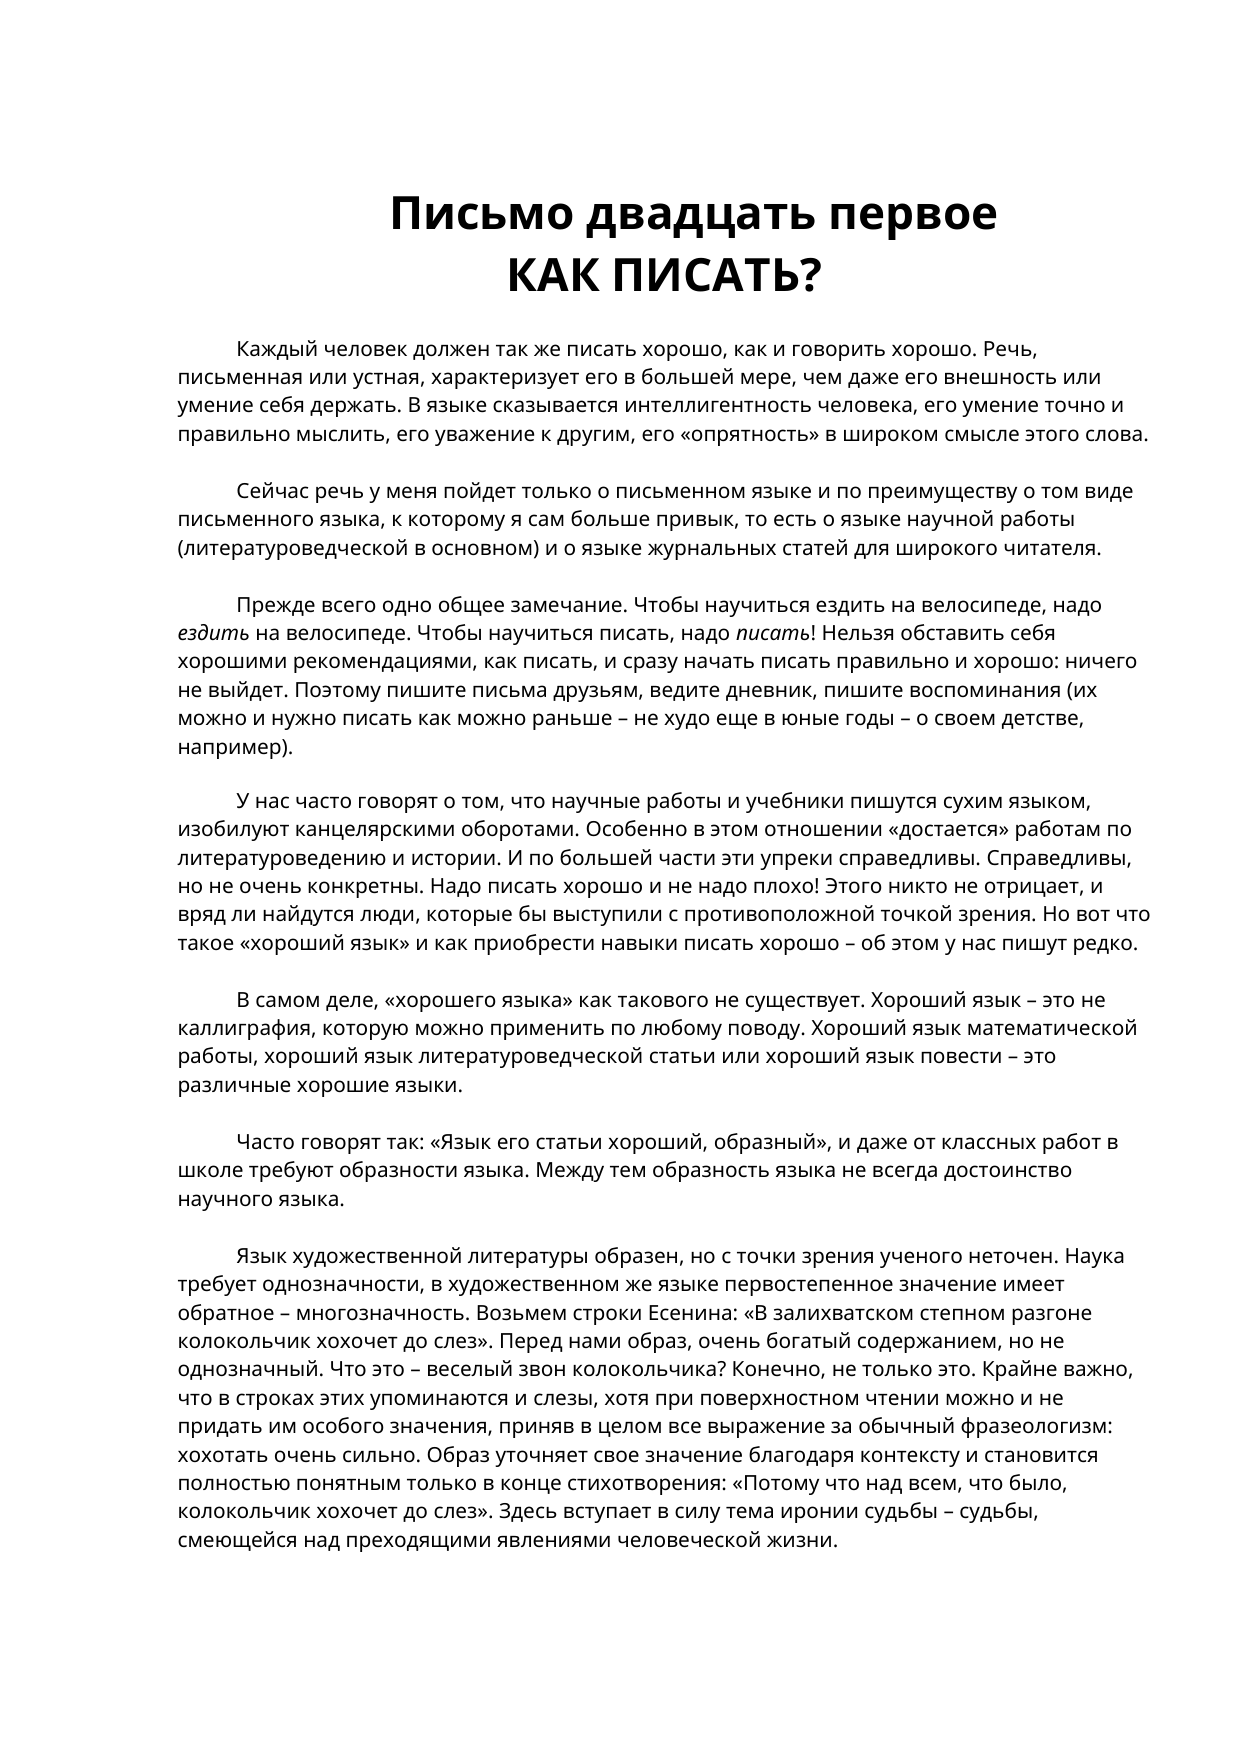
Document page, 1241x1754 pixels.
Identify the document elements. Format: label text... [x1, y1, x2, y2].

text Язык художественной литературы образен, но с точки зрения ученого неточен. Наука требует однозначности, в художественном же языке первостепенное значение имеет обратное – многозначность. Возьмем строки Есенина: «В залихватском степном разгоне колокольчик хохочет до слез». Перед нами образ, очень богатый содержанием, но не однозначный. Что это – веселый звон колокольчика? Конечно, не только это. Крайне важно, что в строках этих упоминаются и слезы, хотя при поверхностном чтении можно и не придать им особого значения, приняв в целом все выражение за обычный фразеологизм: хохотать очень сильно. Образ уточняет свое значение благодаря контексту и становится полностью понятным только в конце стихотворения: «Потому что над всем, что было, колокольчик хохочет до слез». Здесь вступает в силу тема иронии судьбы – судьбы, смеющейся над преходящими явлениями человеческой жизни. [177, 1241, 1152, 1582]
text Сейчас речь у меня пойдет только о письменном языке и по преимуществу о том виде письменного языка, к которому я сам больше привык, то есть о языке научной работы (литературоведческой в основном) и о языке журнальных статей для широкого читателя. [177, 476, 1152, 590]
text Каждый человек должен так же писать хорошо, как и говорить хорошо. Речь, письменная или устная, характеризует его в большей мере, чем даже его внешность или умение себя держать. В языке сказывается интеллигентность человека, его умение точно и правильно мыслить, его уважение к другим, его «опрятность» в широком смысле этого слова. [177, 334, 1152, 476]
text Письмо двадцать первое КАК ПИСАТЬ? [177, 181, 1152, 305]
text Прежде всего одно общее замечание. Чтобы научиться ездить на велосипеде, надо ездить на велосипеде. Чтобы научиться писать, надо писать! Нельзя обставить себя хорошими рекомендациями, как писать, и сразу начать писать правильно и хорошо: ничего не выйдет. Поэтому пишите письма друзьям, ведите дневник, пишите воспоминания (их можно и нужно писать как можно раньше – не худо еще в юные годы – о своем детстве, например). [177, 590, 1152, 786]
text У нас часто говорят о том, что научные работы и учебники пишутся сухим языком, изобилуют канцелярскими оборотами. Особенно в этом отношении «достается» работам по литературоведению и истории. И по большей части эти упреки справедливы. Справедливы, но не очень конкретны. Надо писать хорошо и не надо плохо! Этого никто не отрицает, и вряд ли найдутся люди, которые бы выступили с противоположной точкой зрения. Но вот что такое «хороший язык» и как приобрести навыки писать хорошо – об этом у нас пишут редко. [177, 786, 1152, 985]
text Часто говорят так: «Язык его статьи хороший, образный», и даже от классных работ в школе требуют образности языка. Между тем образность языка не всегда достоинство научного языка. [177, 1127, 1152, 1241]
text В самом деле, «хорошего языка» как такового не существует. Хороший язык – это не каллиграфия, которую можно применить по любому поводу. Хороший язык математической работы, хороший язык литературоведческой статьи или хороший язык повести – это различные хорошие языки. [177, 985, 1152, 1127]
